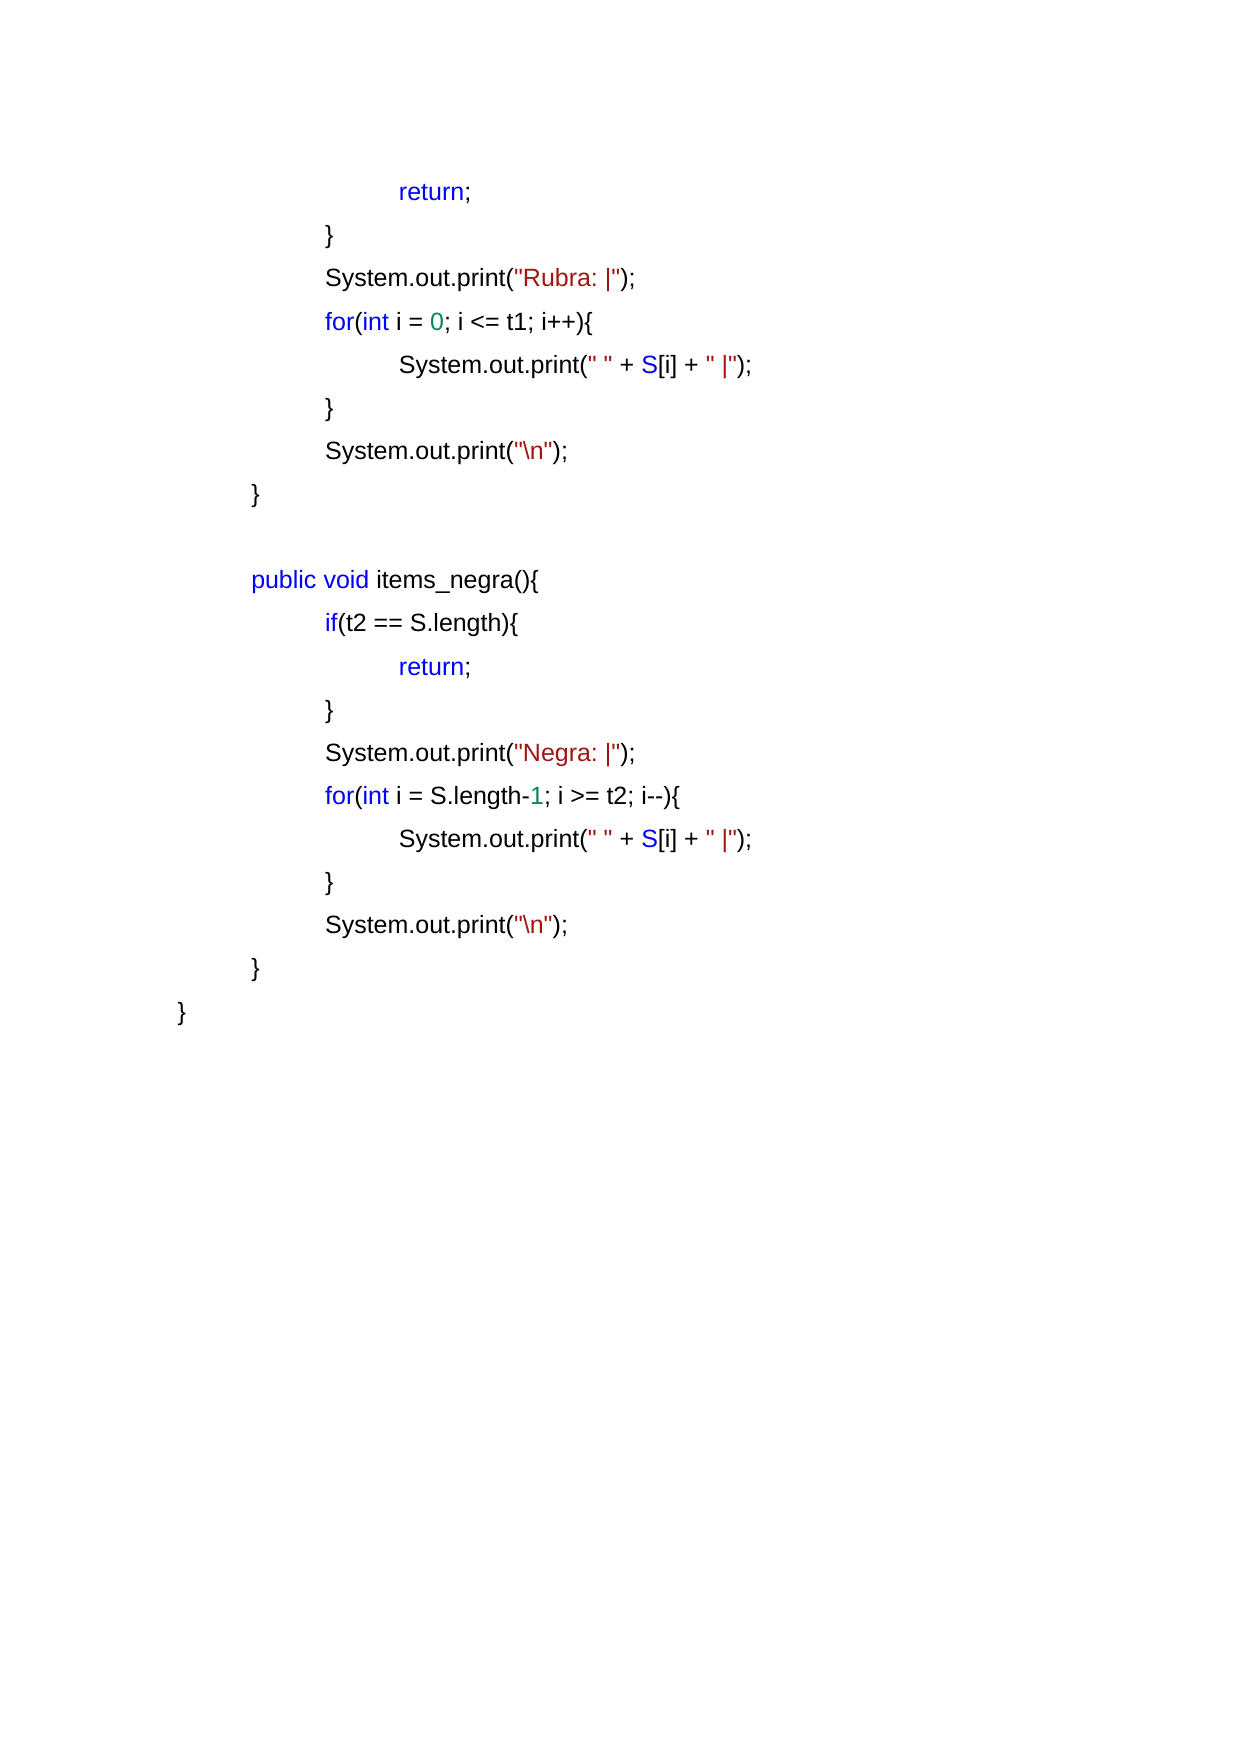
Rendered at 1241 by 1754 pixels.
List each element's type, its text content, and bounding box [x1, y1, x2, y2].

text } [177, 953, 1122, 982]
text System.out.print("\n"); [177, 910, 1122, 939]
text System.out.print("\n"); [177, 436, 1122, 465]
text } [177, 695, 1122, 723]
text return; [177, 652, 1122, 680]
text } [177, 393, 1122, 422]
text } [177, 997, 1122, 1025]
text System.out.print(" " + S[i] + " |"); [177, 824, 1122, 853]
text return; [177, 177, 1122, 206]
text } [177, 867, 1122, 896]
text if(t2 == S.length){ [177, 608, 1122, 637]
text } [177, 220, 1122, 249]
text System.out.print("Negra: |"); [177, 738, 1122, 767]
text } [177, 479, 1122, 508]
text for(int i = S.length-1; i >= t2; i--){ [177, 781, 1122, 810]
text System.out.print("Rubra: |"); [177, 263, 1122, 292]
text public void items_negra(){ [177, 565, 1122, 594]
text System.out.print(" " + S[i] + " |"); [177, 350, 1122, 378]
text for(int i = 0; i <= t1; i++){ [177, 307, 1122, 335]
